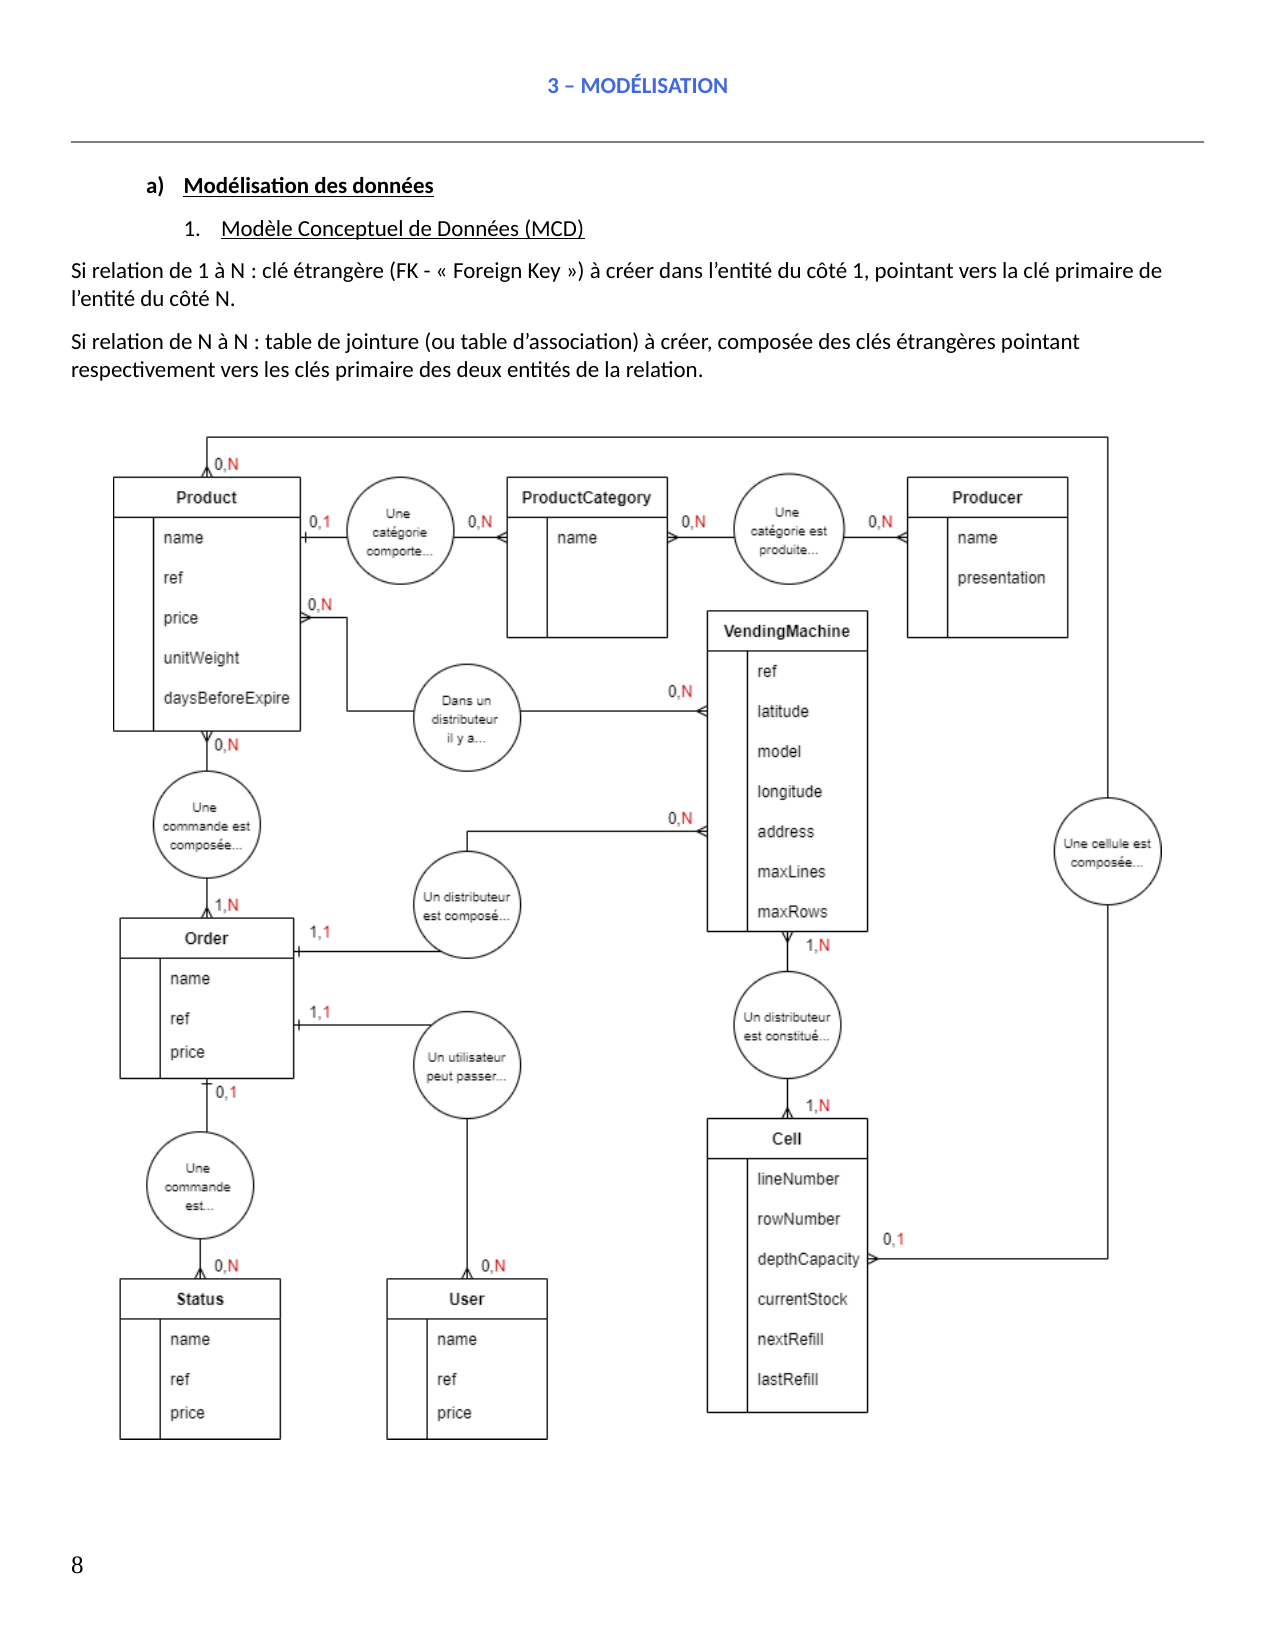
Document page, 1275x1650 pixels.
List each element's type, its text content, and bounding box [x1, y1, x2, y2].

text Si relation de 1 à N : clé étrangère (FK - « Foreign Key ») à créer dans l’entité du côté 1, pointant vers la clé primaire de l’entité du côté N. [71, 257, 1204, 313]
list Modélisation des données [146, 171, 1204, 199]
list Modèle Conceptuel de Données (MCD) [183, 214, 1204, 242]
text Si relation de N à N : table de jointure (ou table d’association) à créer, composée des clés étrangères pointant respectivement vers les clés primaire des deux entités de la relation. [71, 327, 1204, 383]
text 3 – MODÉLISATION [71, 71, 1204, 99]
picture [113, 426, 1162, 1440]
